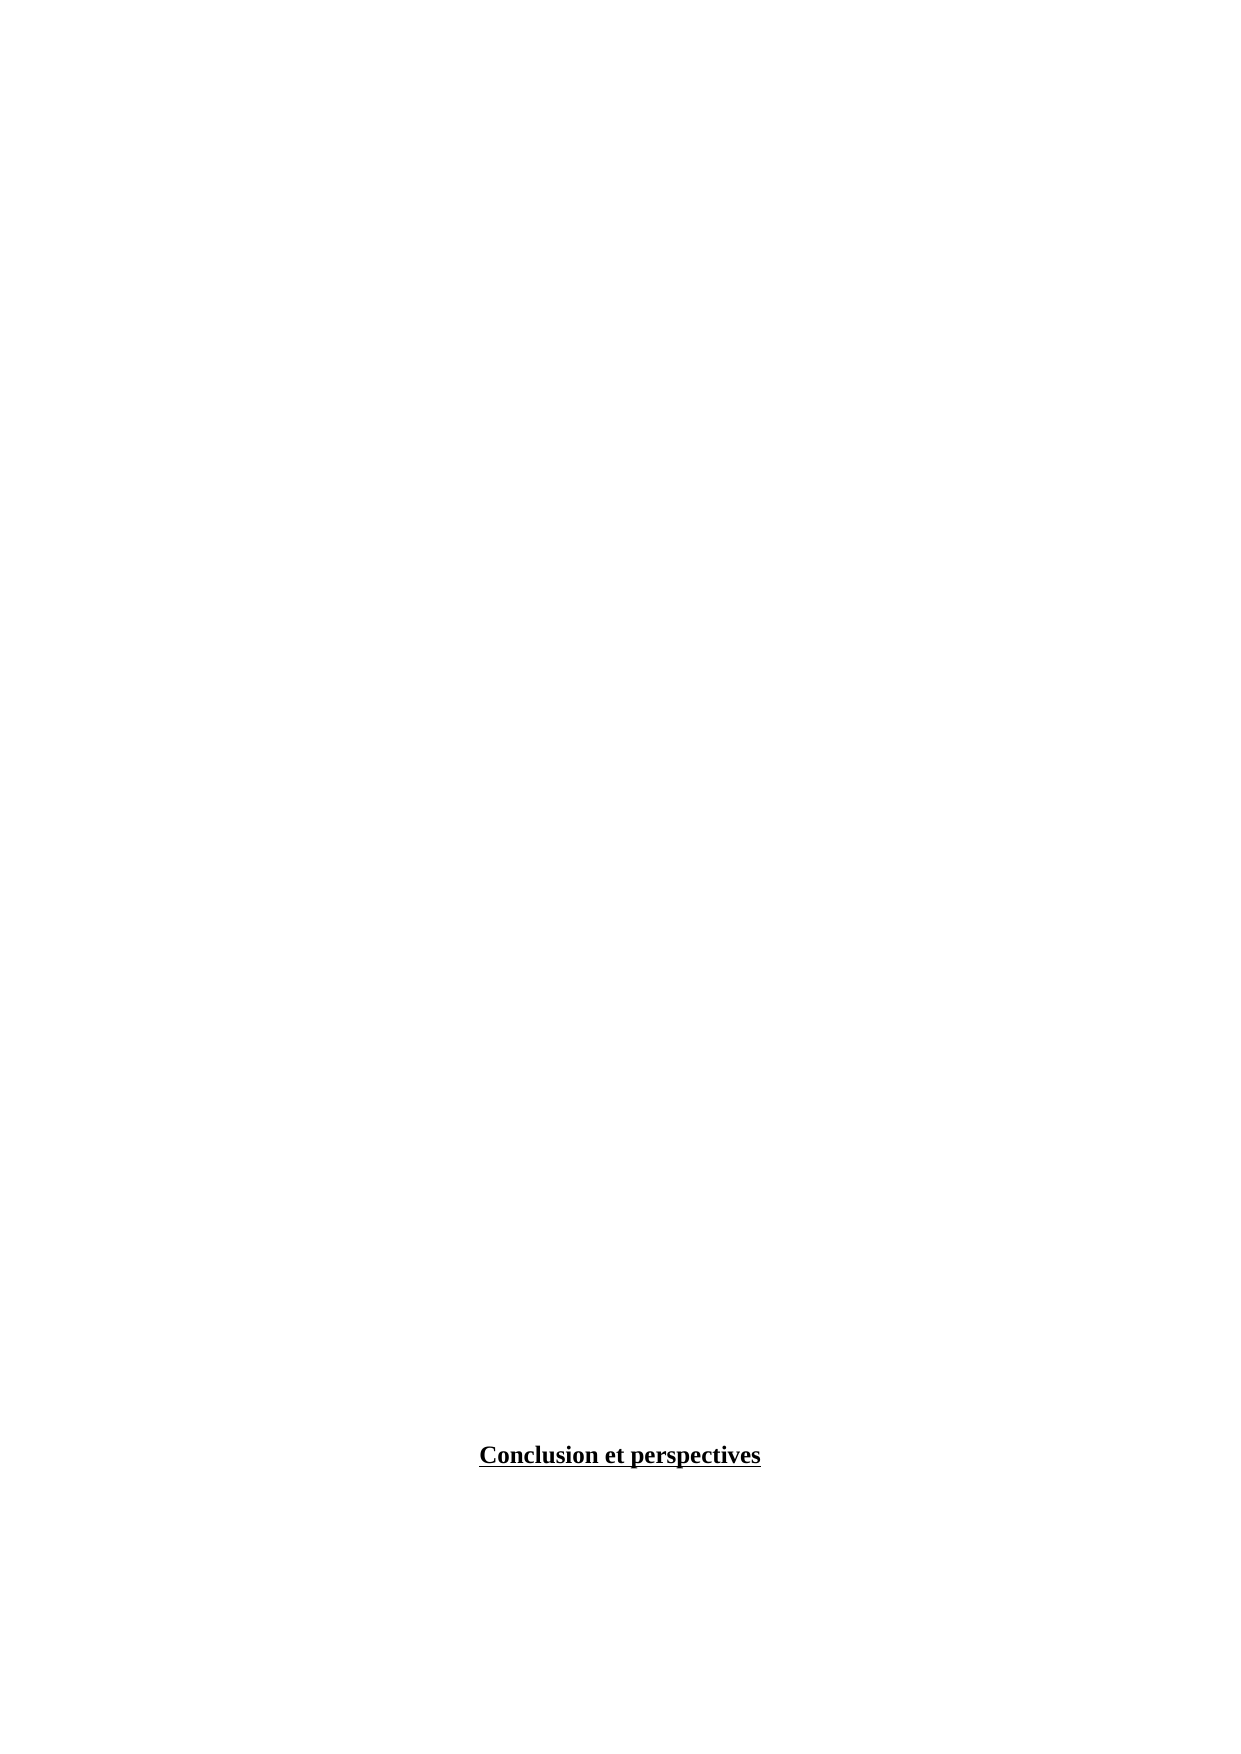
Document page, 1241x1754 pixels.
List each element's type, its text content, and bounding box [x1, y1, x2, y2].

text Conclusion et perspectives [118, 1441, 1122, 1469]
